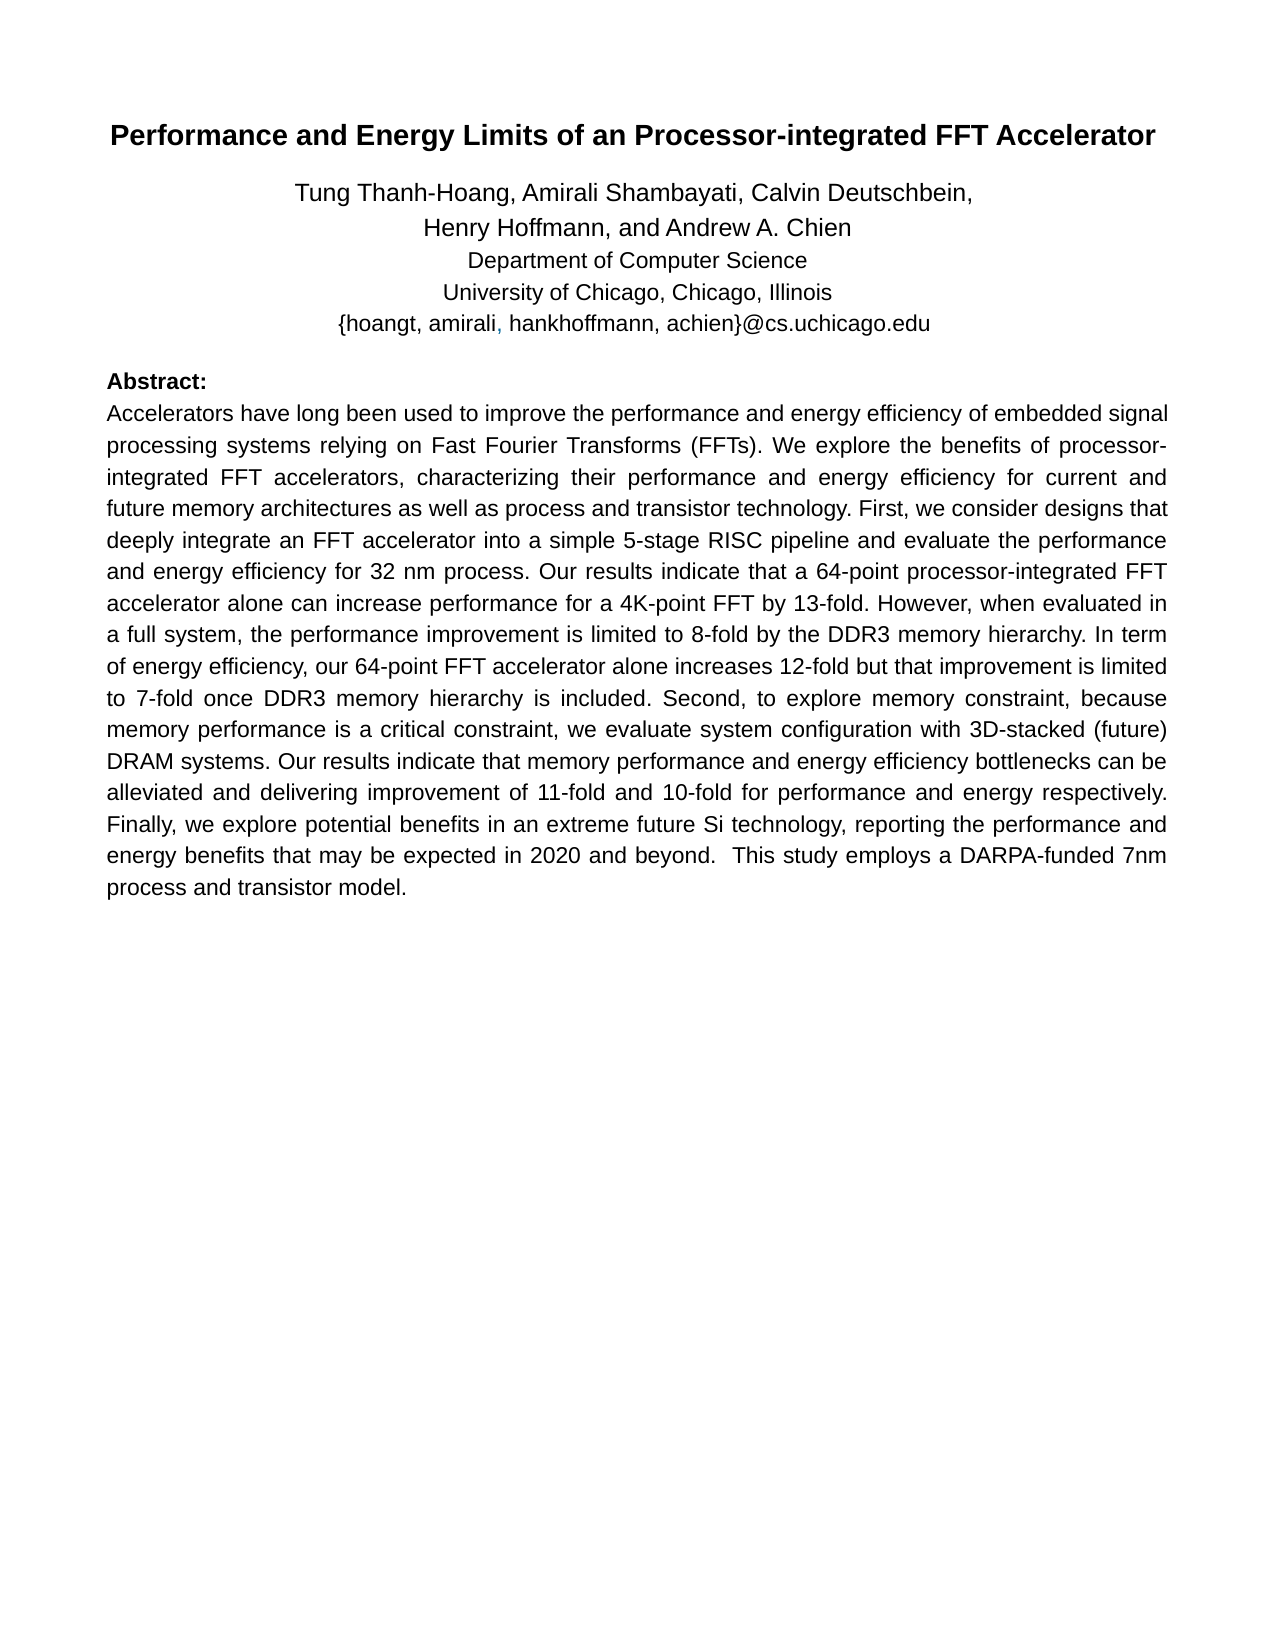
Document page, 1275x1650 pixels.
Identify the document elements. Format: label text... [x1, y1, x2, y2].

text Performance and Energy Limits of an Processor-integrated FFT Accelerator [106, 118, 1168, 152]
text Department of Computer Science [106, 247, 1168, 273]
text Abstract: [106, 368, 1168, 394]
text University of Chicago, Chicago, Illinois [106, 278, 1168, 305]
text {hoangt, amirali, hankhoffmann, achien}@cs.uchicago.edu [106, 310, 1168, 336]
text Henry Hoffmann, and Andrew A. Chien [106, 212, 1168, 241]
text Tung Thanh-Hoang, Amirali Shambayati, Calvin Deutschbein, [106, 178, 1168, 207]
text Accelerators have long been used to improve the performance and energy efficiency of embedded signal processing systems relying on Fast Fourier Transforms (FFTs). We explore the benefits of processor-integrated FFT accelerators, characterizing their performance and energy efficiency for current and future memory architectures as well as process and transistor technology. First, we consider designs that deeply integrate an FFT accelerator into a simple 5-stage RISC pipeline and evaluate the performance and energy efficiency for 32 nm process. Our results indicate that a 64-point processor-integrated FFT accelerator alone can increase performance for a 4K-point FFT by 13-fold. However, when evaluated in a full system, the performance improvement is limited to 8-fold by the DDR3 memory hierarchy. In term of energy efficiency, our 64-point FFT accelerator alone increases 12-fold but that improvement is limited to 7-fold once DDR3 memory hierarchy is included. Second, to explore memory constraint, because memory performance is a critical constraint, we evaluate system configuration with 3D-stacked (future) DRAM systems. Our results indicate that memory performance and energy efficiency bottlenecks can be alleviated and delivering improvement of 11-fold and 10-fold for performance and energy respectively. Finally, we explore potential benefits in an extreme future Si technology, reporting the performance and energy benefits that may be expected in 2020 and beyond. This study employs a DARPA-funded 7nm process and transistor model. [106, 400, 1168, 900]
